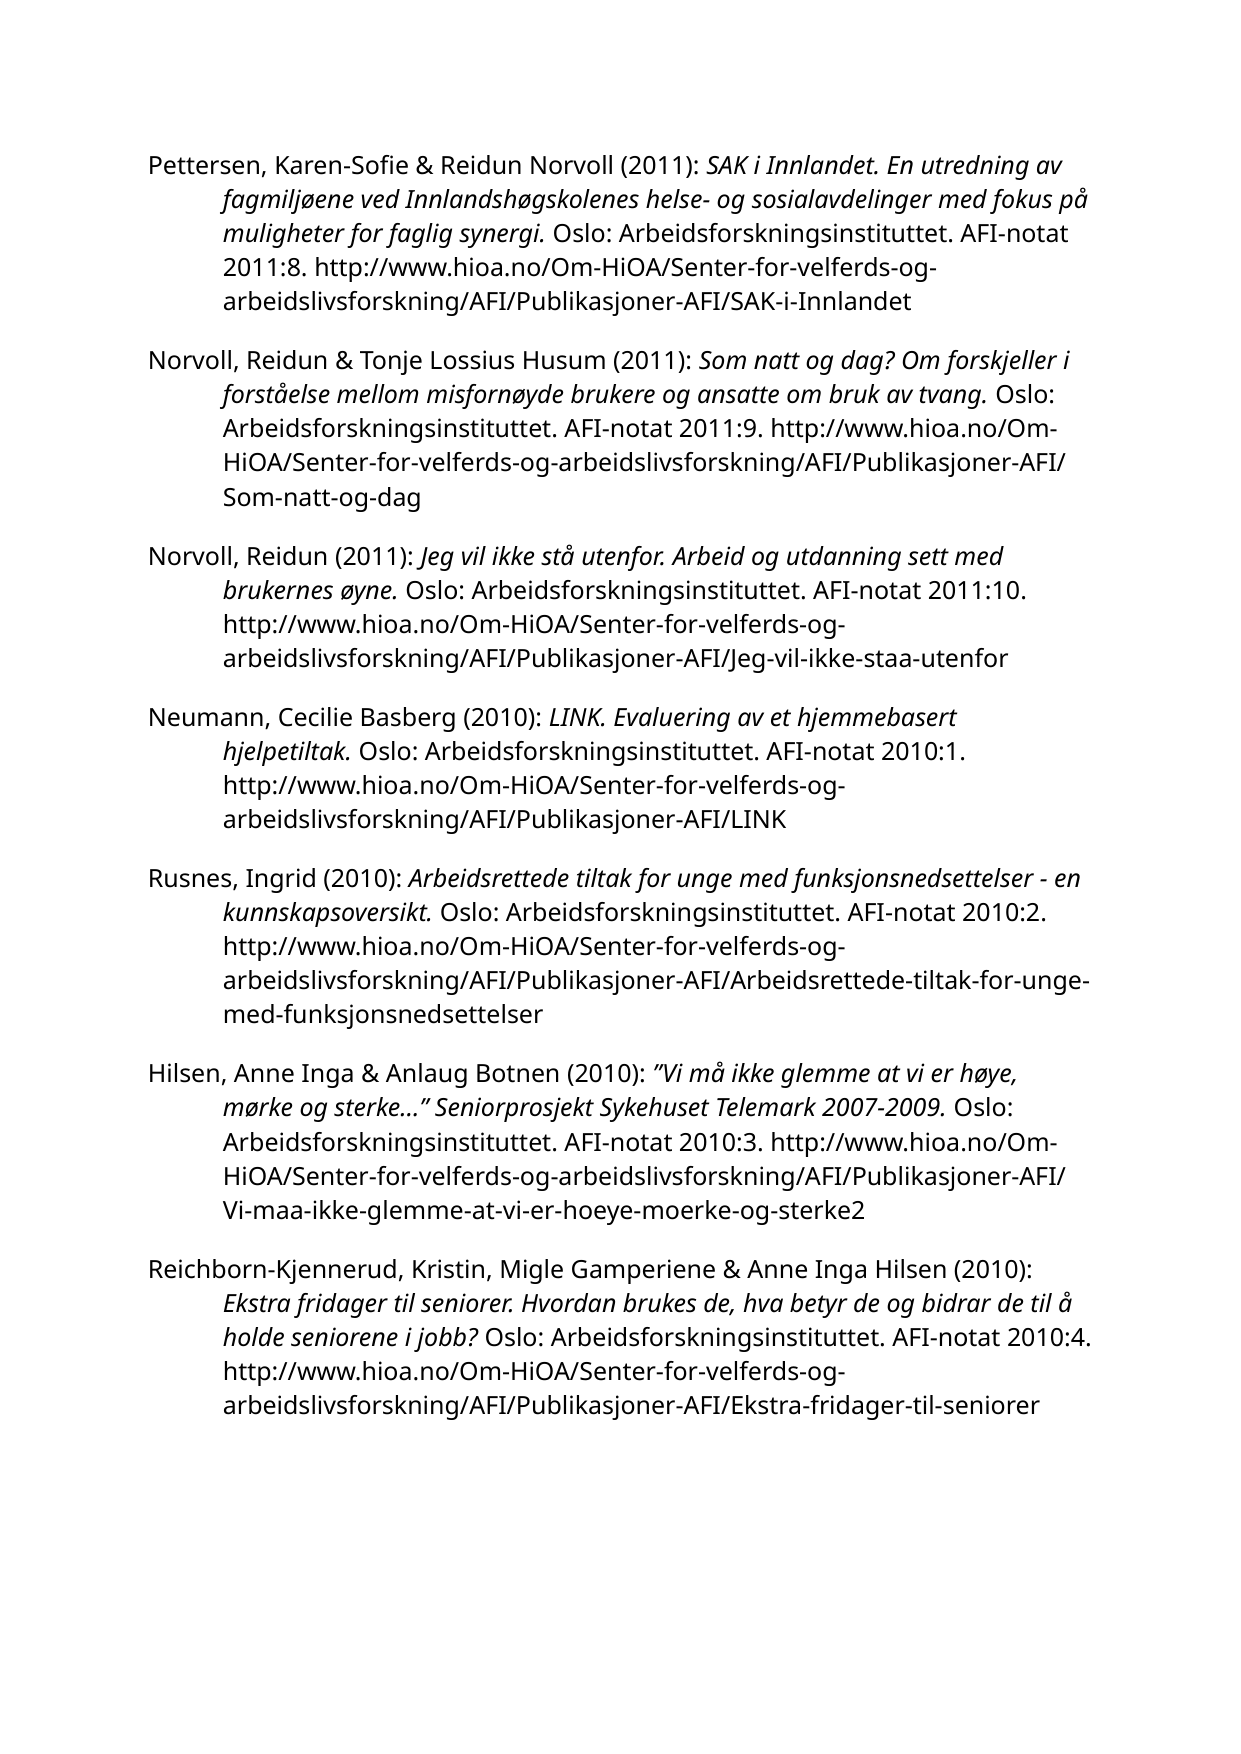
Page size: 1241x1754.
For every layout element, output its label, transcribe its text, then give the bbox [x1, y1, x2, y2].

list Norvoll, Reidun & Tonje Lossius Husum (2011): Som natt og dag? Om forskjeller i forståelse mellom misfornøyde brukere og ansatte om bruk av tvang. Oslo: Arbeidsforskningsinstituttet. AFI-notat 2011:9. http://www.hioa.no/Om-HiOA/Senter-for-velferds-og-arbeidslivsforskning/AFI/Publikasjoner-AFI/Som-natt-og-dag [148, 343, 1093, 513]
list Neumann, Cecilie Basberg (2010): LINK. Evaluering av et hjemmebasert hjelpetiltak. Oslo: Arbeidsforskningsinstituttet. AFI-notat 2010:1. http://www.hioa.no/Om-HiOA/Senter-for-velferds-og-arbeidslivsforskning/AFI/Publikasjoner-AFI/LINK [148, 699, 1093, 836]
list Rusnes, Ingrid (2010): Arbeidsrettede tiltak for unge med funksjonsnedsettelser - en kunnskapsoversikt. Oslo: Arbeidsforskningsinstituttet. AFI-notat 2010:2. http://www.hioa.no/Om-HiOA/Senter-for-velferds-og-arbeidslivsforskning/AFI/Publikasjoner-AFI/Arbeidsrettede-tiltak-for-unge-med-funksjonsnedsettelser [148, 861, 1093, 1031]
list Norvoll, Reidun (2011): Jeg vil ikke stå utenfor. Arbeid og utdanning sett med brukernes øyne. Oslo: Arbeidsforskningsinstituttet. AFI-notat 2011:10. http://www.hioa.no/Om-HiOA/Senter-for-velferds-og-arbeidslivsforskning/AFI/Publikasjoner-AFI/Jeg-vil-ikke-staa-utenfor [148, 538, 1093, 674]
list Hilsen, Anne Inga & Anlaug Botnen (2010): ”Vi må ikke glemme at vi er høye, mørke og sterke…” Seniorprosjekt Sykehuset Telemark 2007-2009. Oslo: Arbeidsforskningsinstituttet. AFI-notat 2010:3. http://www.hioa.no/Om-HiOA/Senter-for-velferds-og-arbeidslivsforskning/AFI/Publikasjoner-AFI/Vi-maa-ikke-glemme-at-vi-er-hoeye-moerke-og-sterke2 [148, 1056, 1093, 1226]
list Reichborn-Kjennerud, Kristin, Migle Gamperiene & Anne Inga Hilsen (2010): Ekstra fridager til seniorer. Hvordan brukes de, hva betyr de og bidrar de til å holde seniorene i jobb? Oslo: Arbeidsforskningsinstituttet. AFI-notat 2010:4. http://www.hioa.no/Om-HiOA/Senter-for-velferds-og-arbeidslivsforskning/AFI/Publikasjoner-AFI/Ekstra-fridager-til-seniorer [148, 1251, 1093, 1422]
list Pettersen, Karen-Sofie & Reidun Norvoll (2011): SAK i Innlandet. En utredning av fagmiljøene ved Innlandshøgskolenes helse- og sosialavdelinger med fokus på muligheter for faglig synergi. Oslo: Arbeidsforskningsinstituttet. AFI-notat 2011:8. http://www.hioa.no/Om-HiOA/Senter-for-velferds-og-arbeidslivsforskning/AFI/Publikasjoner-AFI/SAK-i-Innlandet [148, 148, 1093, 318]
